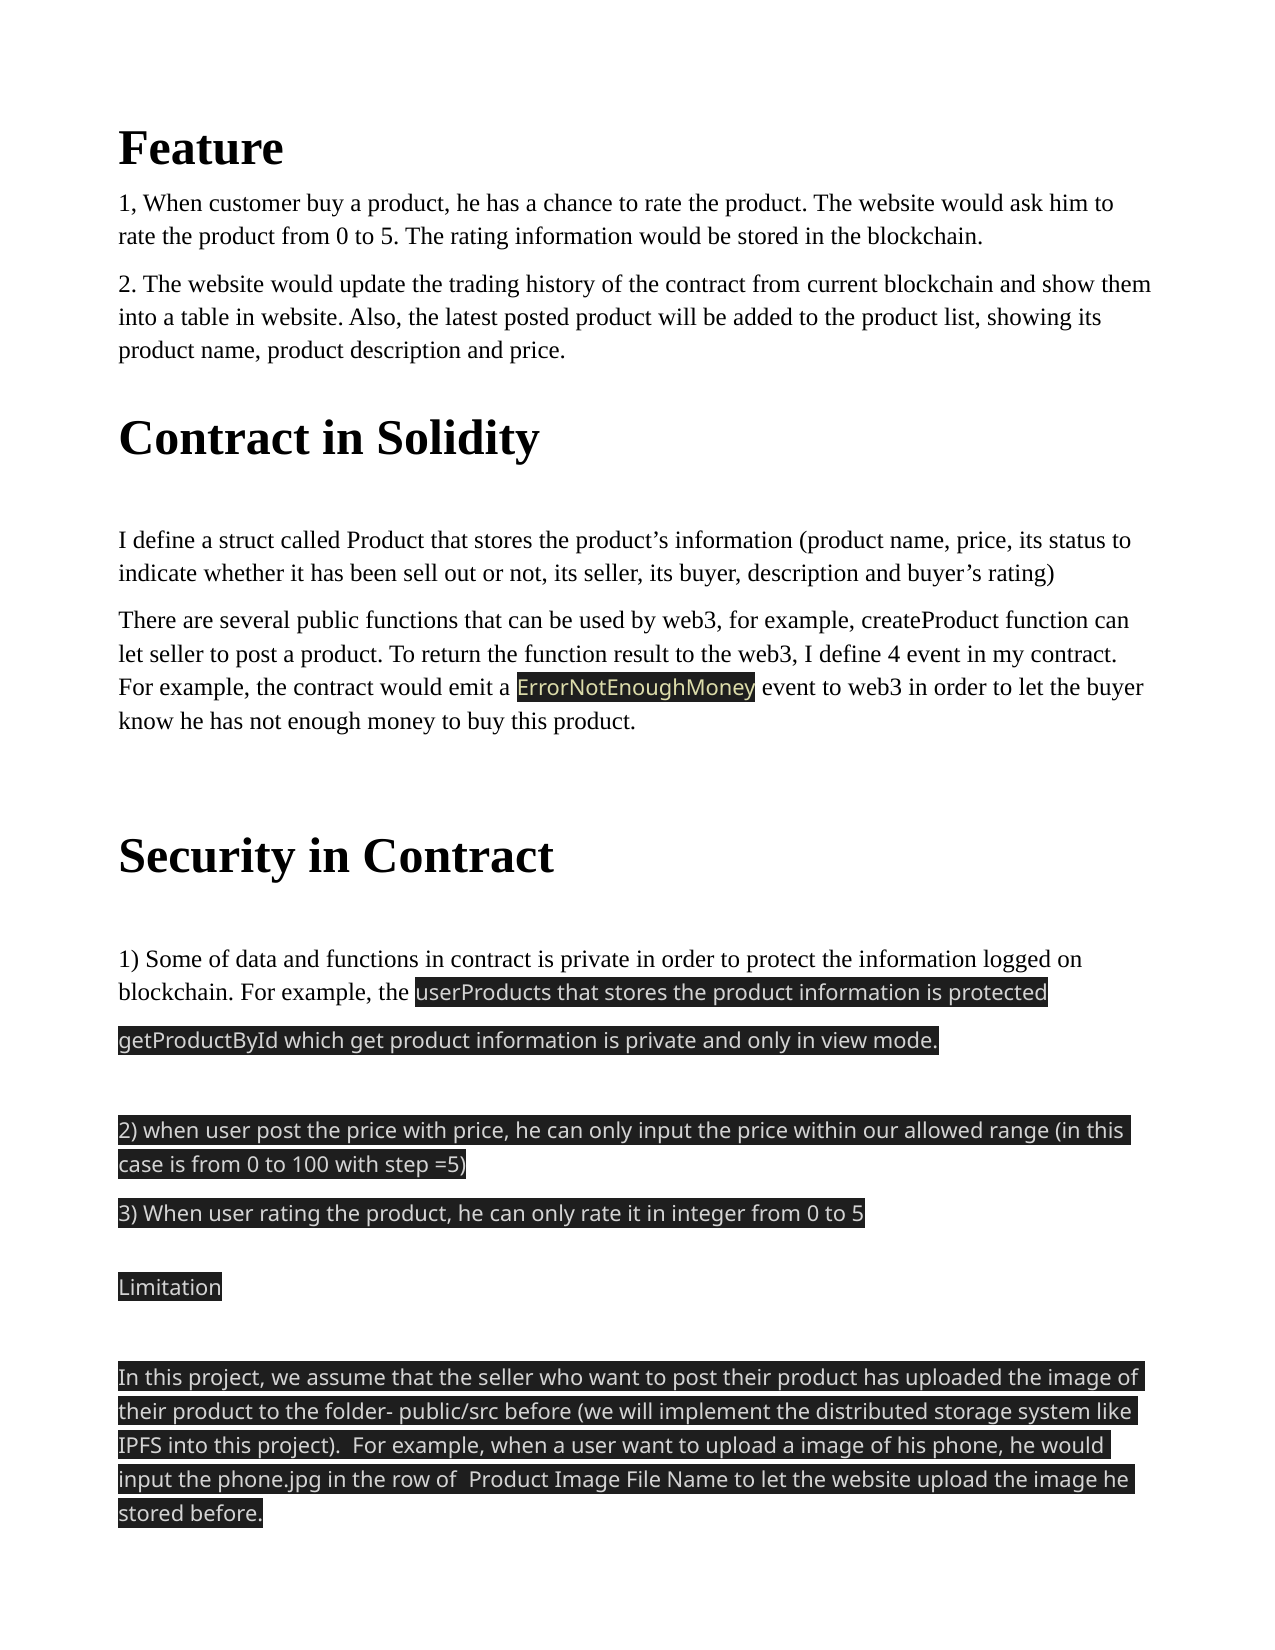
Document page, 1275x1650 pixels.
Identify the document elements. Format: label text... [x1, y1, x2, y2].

text 2) when user post the price with price, he can only input the price within our allowed range (in this case is from 0 to 100 with step =5) [118, 1115, 1157, 1179]
text There are several public functions that can be used by web3, for example, createProduct function can let seller to post a product. To return the function result to the web3, I define 4 event in my contract. For example, the contract would emit a ErrorNotEnoughMoney event to web3 in order to let the buyer know he has not enough money to buy this product. [118, 606, 1157, 734]
text 2. The website would update the trading history of the contract from current blockchain and show them into a table in website. Also, the latest posted product will be added to the product list, showing its product name, product description and price. [118, 269, 1157, 363]
text getProductById which get product information is private and only in view mode. [118, 1026, 1157, 1055]
text In this project, we assume that the seller who want to post their product has uploaded the image of their product to the folder- public/src before (we will implement the distributed storage system like IPFS into this project). For example, when a user want to upload a image of his phone, he would input the phone.jpg in the row of Product Image File Name to let the website upload the image he stored before. [118, 1361, 1157, 1528]
subtitle Security in Contract [118, 826, 1157, 883]
subtitle Feature [118, 118, 1157, 176]
text I define a struct called Product that stores the product’s information (product name, price, its status to indicate whether it has been sell out or not, its seller, its buyer, description and buyer’s rating) [118, 525, 1157, 587]
text 1) Some of data and functions in contract is private in order to protect the information logged on blockchain. For example, the userProducts that stores the product information is protected [118, 944, 1157, 1007]
text 1, When customer buy a product, he has a chance to rate the product. The website would ask him to rate the product from 0 to 5. The rating information would be stored in the blockchain. [118, 188, 1157, 250]
text 3) When user rating the product, he can only rate it in integer from 0 to 5 [118, 1198, 1157, 1228]
subtitle Limitation [118, 1272, 1157, 1301]
subtitle Contract in Solidity [118, 407, 1157, 465]
